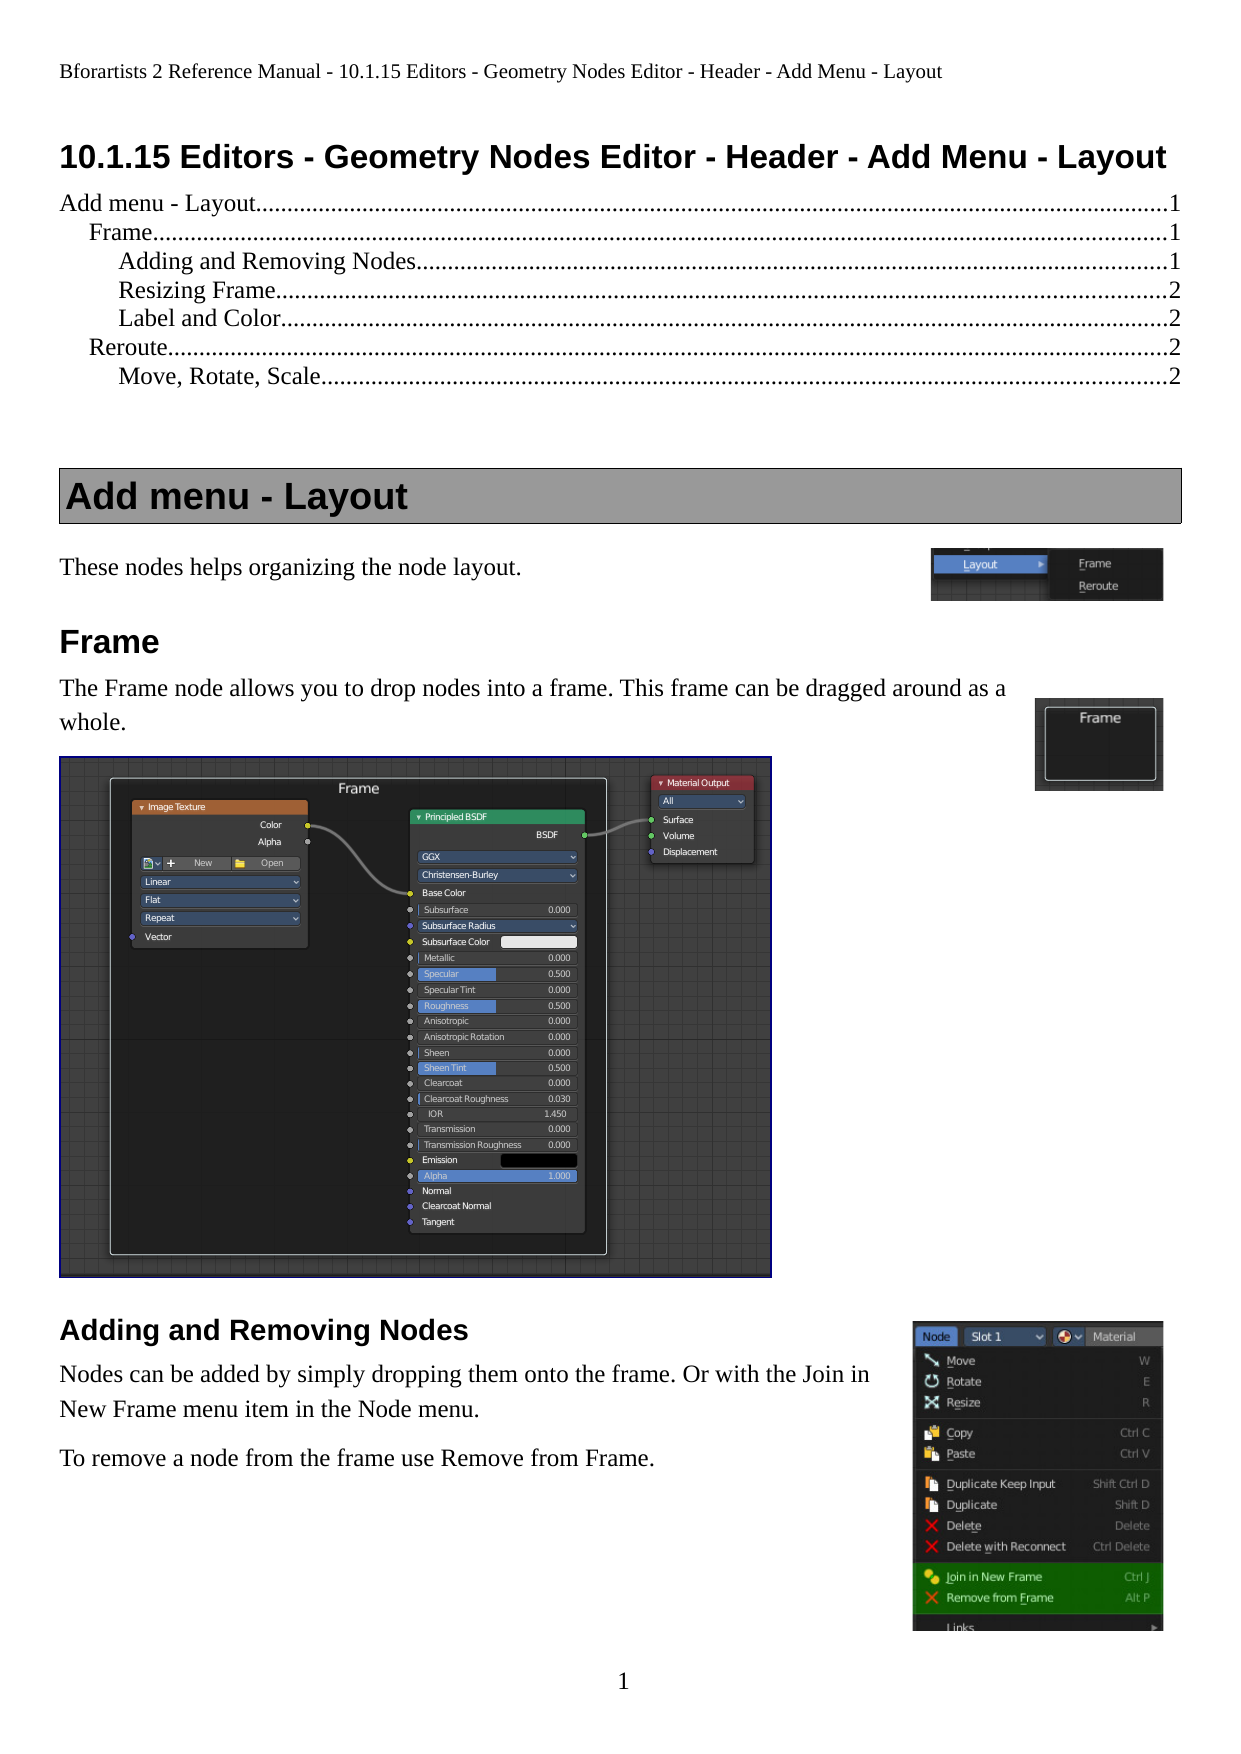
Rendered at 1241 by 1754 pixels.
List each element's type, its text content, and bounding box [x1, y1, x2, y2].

text Nodes can be added by simply dropping them onto the frame. Or with the Join in New Frame menu item in the Node menu. [59, 1359, 912, 1423]
table_header Add menu - Layout [60, 469, 1181, 523]
subtitle 10.1.15 Editors - Geometry Nodes Editor - Header - Add Menu - Layout [59, 138, 1181, 176]
text To remove a node from the frame use Remove from Frame. [59, 1443, 912, 1472]
picture [1034, 698, 1164, 791]
picture [912, 1321, 1164, 1631]
picture [61, 758, 770, 1277]
text Reroute 2 [88, 332, 1181, 361]
text The Frame node allows you to drop nodes into a frame. This frame can be dragged around as a whole. [59, 673, 1181, 736]
text Move, Rotate, Scale 2 [118, 361, 1181, 390]
text Add menu - Layout 1 [59, 188, 1181, 217]
text These nodes helps organizing the node layout. [59, 552, 930, 580]
text Adding and Removing Nodes 1 [118, 246, 1181, 275]
text Frame 1 [88, 217, 1181, 246]
subtitle Frame [59, 622, 1181, 660]
text Label and Color 2 [118, 303, 1181, 332]
picture [930, 548, 1164, 601]
text Resizing Frame 2 [118, 275, 1181, 303]
subtitle Adding and Removing Nodes [59, 1313, 1181, 1347]
